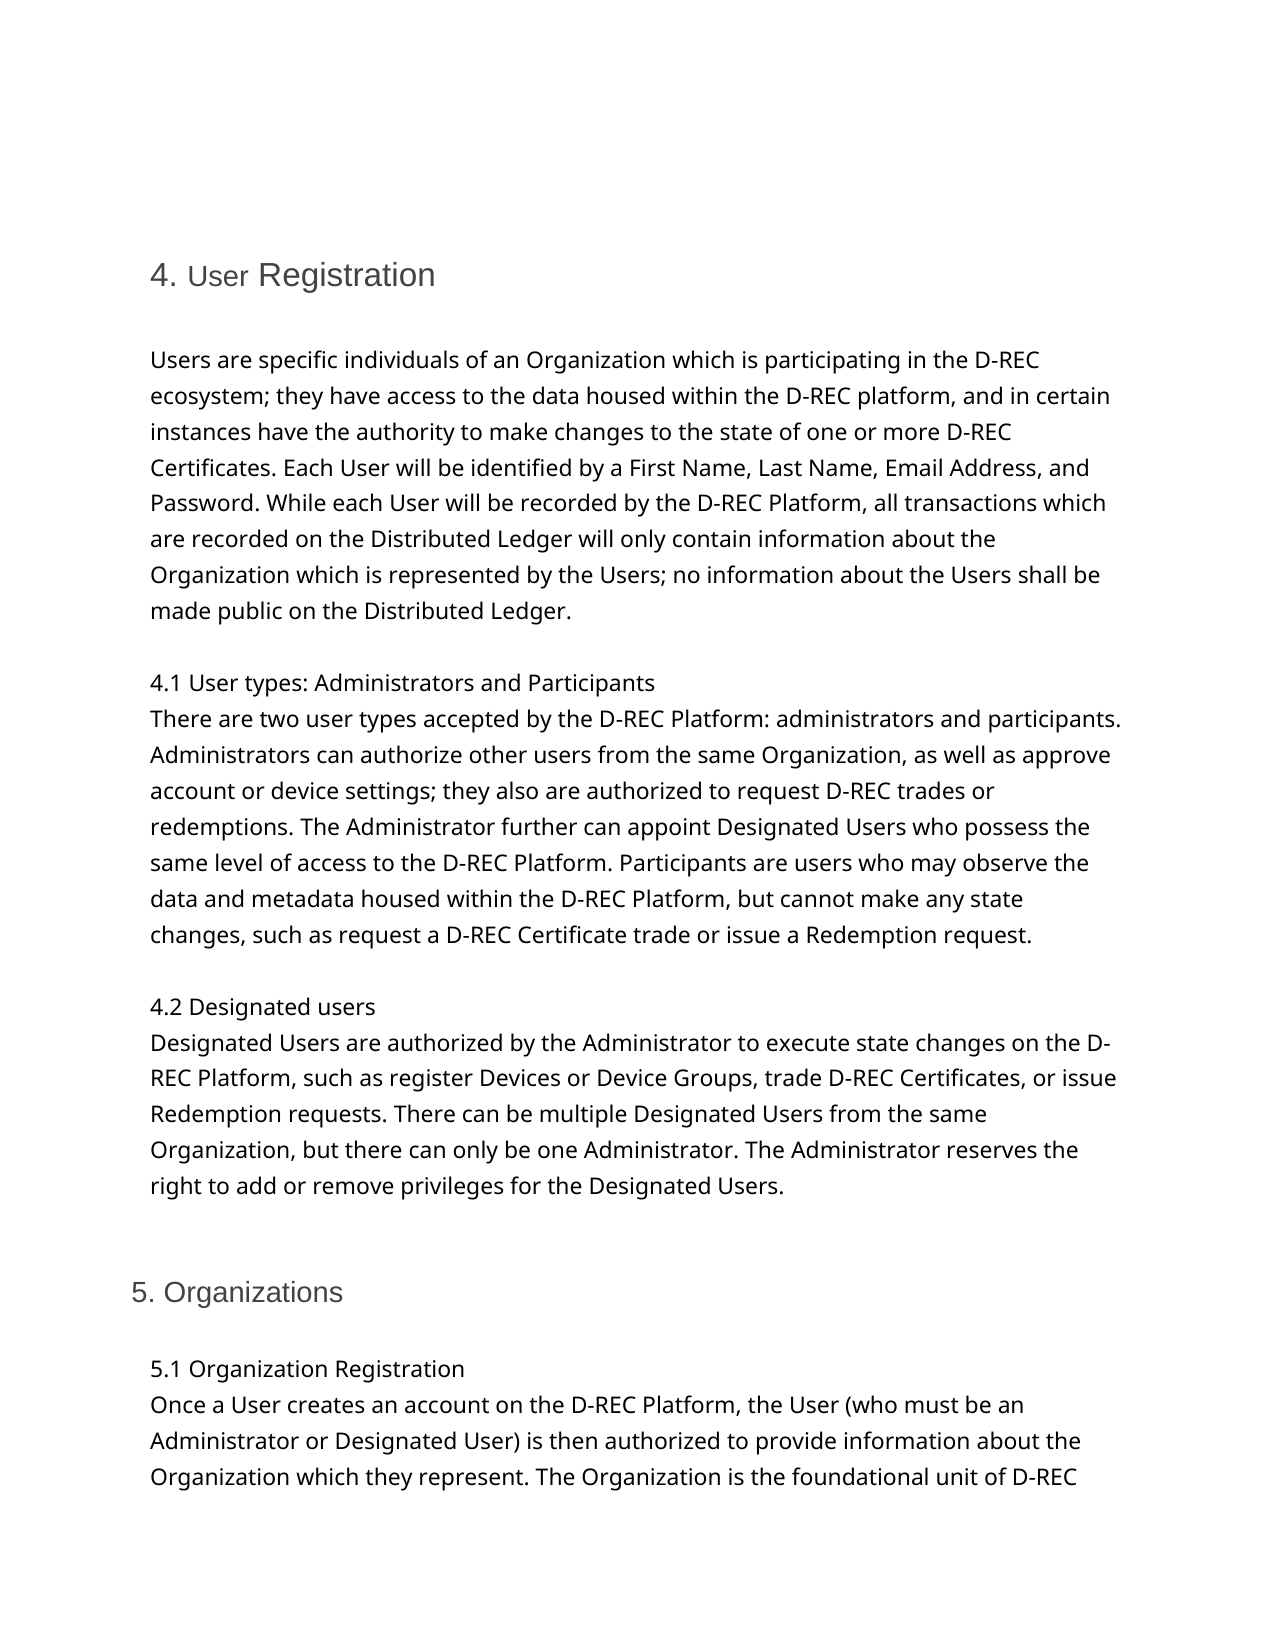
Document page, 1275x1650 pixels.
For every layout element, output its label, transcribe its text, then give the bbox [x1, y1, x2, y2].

text Users are specific individuals of an Organization which is participating in the D-REC ecosystem; they have access to the data housed within the D-REC platform, and in certain instances have the authority to make changes to the state of one or more D-REC Certificates. Each User will be identified by a First Name, Last Name, Email Address, and Password. While each User will be recorded by the D-REC Platform, all transactions which are recorded on the Distributed Ledger will only contain information about the Organization which is represented by the Users; no information about the Users shall be made public on the Distributed Ledger. [150, 344, 1125, 626]
subtitle 4. User Registration [150, 255, 1125, 294]
subtitle 5. Organizations [131, 1275, 1125, 1309]
text Designated Users are authorized by the Administrator to execute state changes on the D-REC Platform, such as register Devices or Device Groups, trade D-REC Certificates, or issue Redemption requests. There can be multiple Designated Users from the same Organization, but there can only be one Administrator. The Administrator reserves the right to add or remove privileges for the Designated Users. [150, 1026, 1125, 1201]
text Once a User creates an account on the D-REC Platform, the User (who must be an Administrator or Designated User) is then authorized to provide information about the Organization which they represent. The Organization is the foundational unit of D-REC [150, 1389, 1125, 1492]
text 4.1 User types: Administrators and Participants [150, 667, 1125, 698]
text There are two user types accepted by the D-REC Platform: administrators and participants. Administrators can authorize other users from the same Organization, as well as approve account or device settings; they also are authorized to request D-REC trades or redemptions. The Administrator further can appoint Designated Users who possess the same level of access to the D-REC Platform. Participants are users who may observe the data and metadata housed within the D-REC Platform, but cannot make any state changes, such as request a D-REC Certificate trade or issue a Redemption request. [150, 703, 1125, 950]
text 5.1 Organization Registration [150, 1353, 1125, 1384]
text 4.2 Designated users [150, 991, 1125, 1022]
